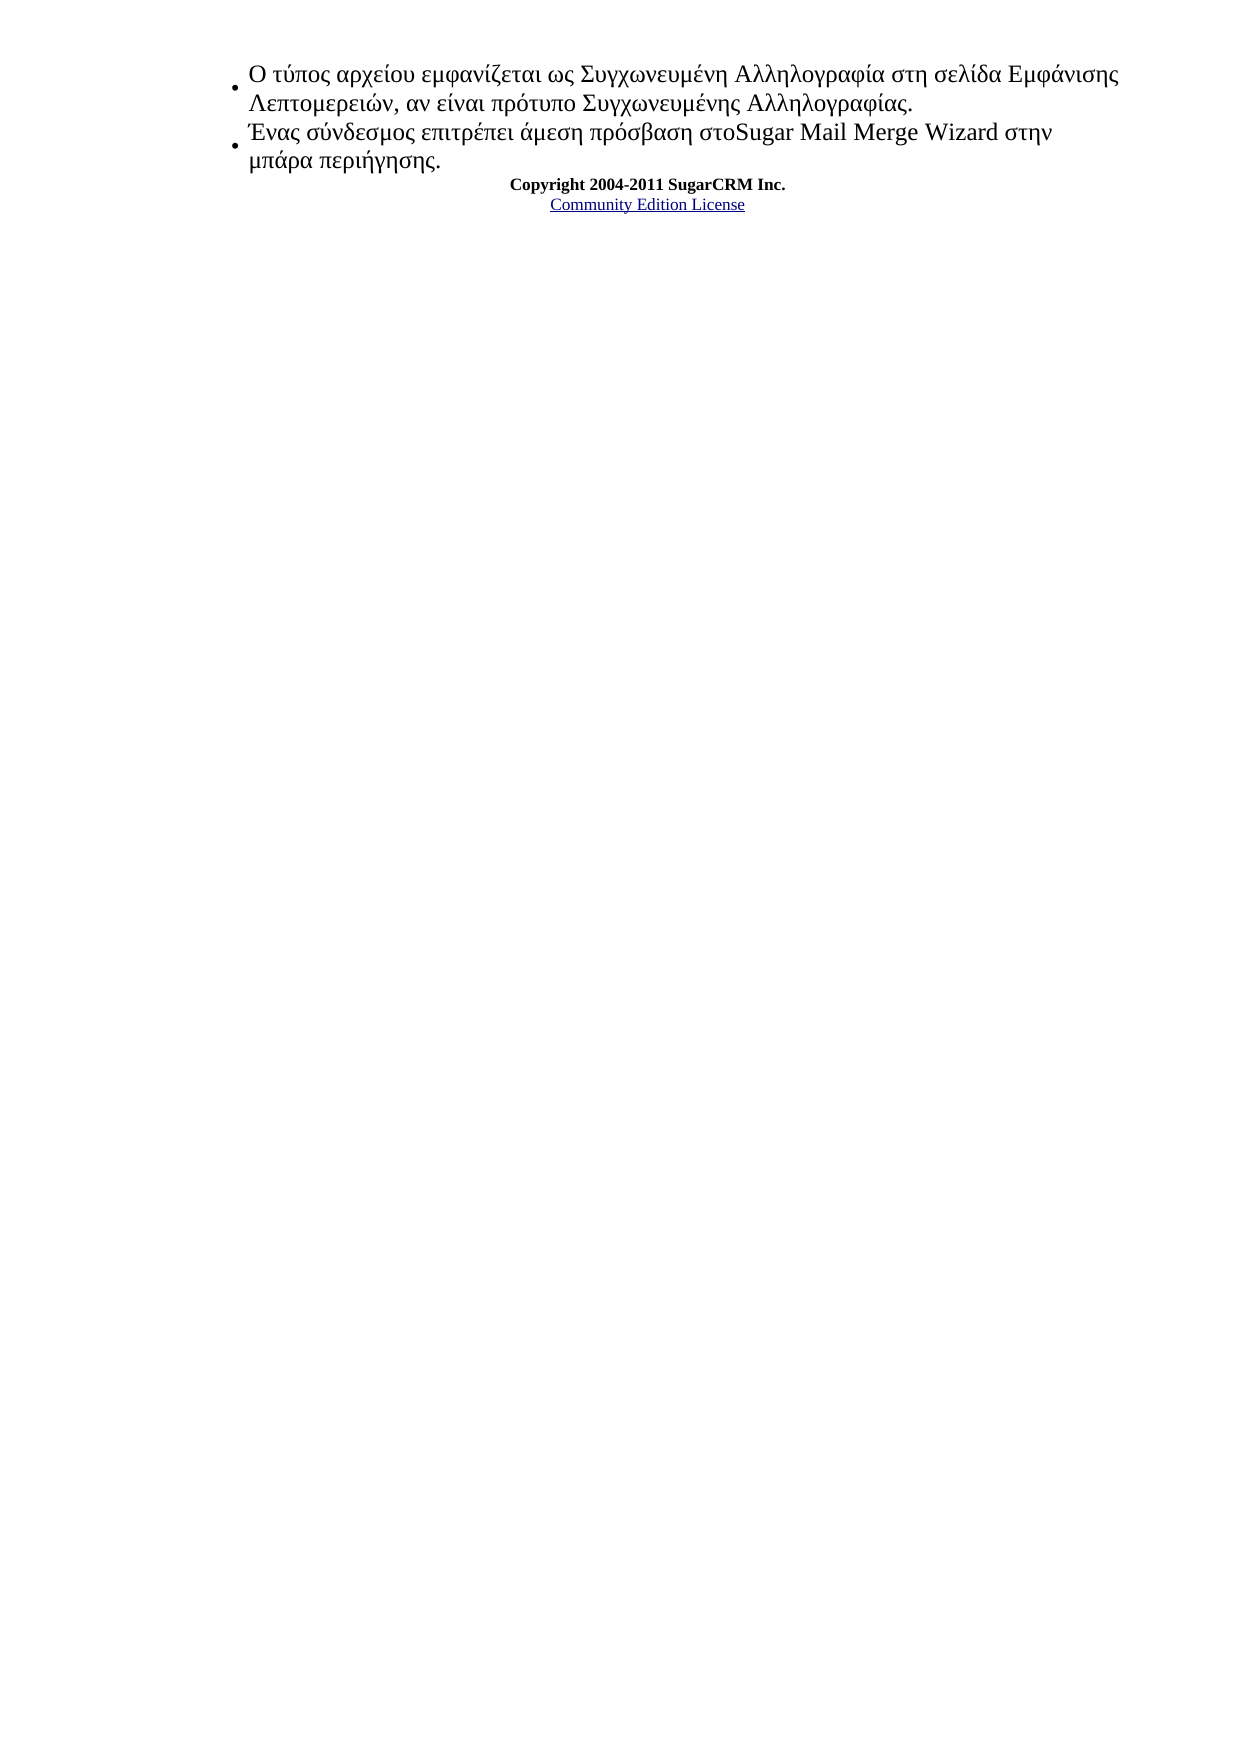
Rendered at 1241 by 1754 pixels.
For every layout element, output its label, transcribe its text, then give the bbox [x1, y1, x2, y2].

table_header Ένας σύνδεσμος επιτρέπει άμεση πρόσβαση στοSugar Mail Merge Wizard στην μπάρα περιήγησης. [248, 117, 1053, 174]
table_header Ο τύπος αρχείου εμφανίζεται ως Συγχωνευμένη Αλληλογραφία στη σελίδα Εμφάνισης Λεπτομερειών, αν είναι πρότυπο Συγχωνευμένης Αλληλογραφίας. [248, 59, 1226, 117]
table_header • [231, 117, 248, 174]
table_header • [231, 59, 248, 117]
text Copyright 2004-2011 SugarCRM Inc. Community Edition License [118, 174, 1181, 214]
